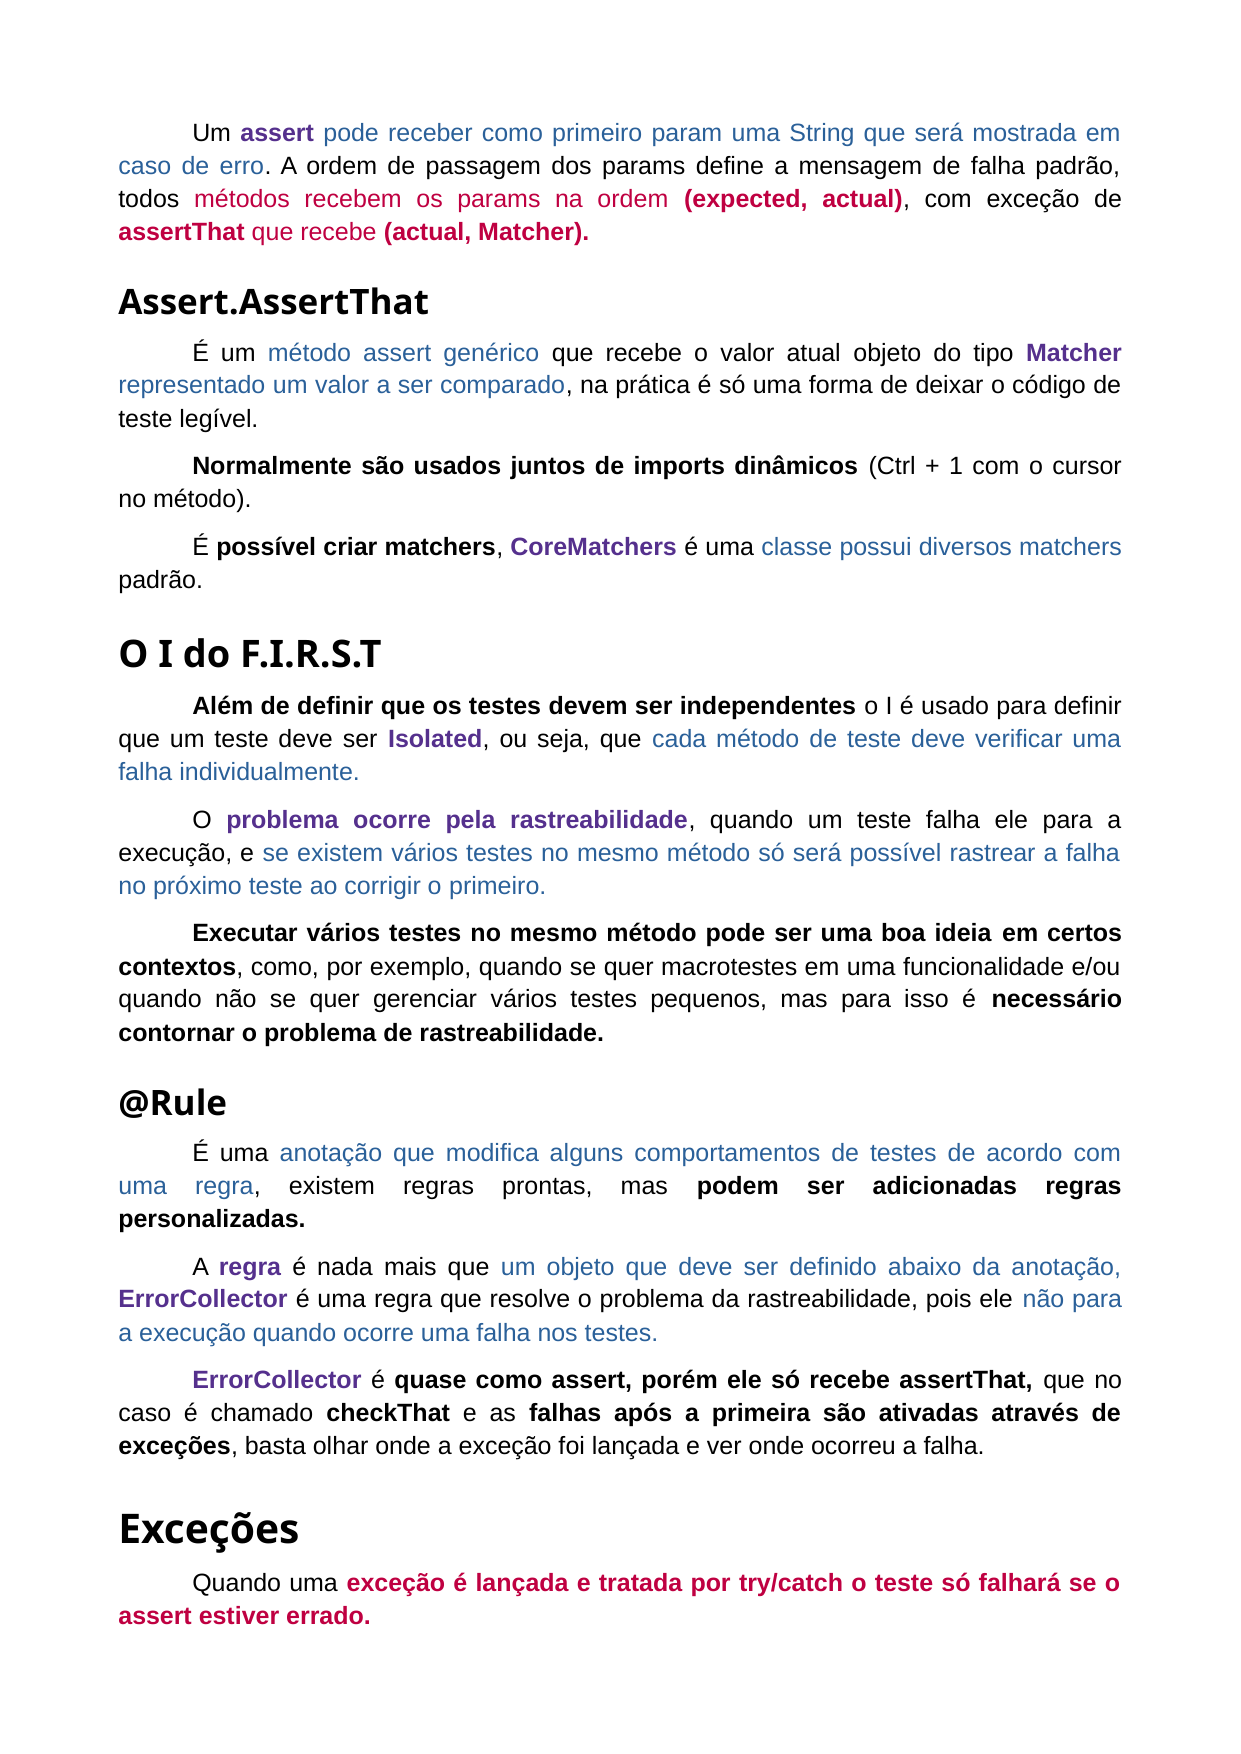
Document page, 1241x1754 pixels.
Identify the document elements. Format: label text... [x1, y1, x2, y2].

text É possível criar matchers, CoreMatchers é uma classe possui diversos matchers padrão. [118, 532, 1122, 593]
text Além de definir que os testes devem ser independentes o I é usado para definir que um teste deve ser Isolated, ou seja, que cada método de teste deve verificar uma falha individualmente. [118, 691, 1122, 786]
subtitle @Rule [118, 1078, 1122, 1125]
subtitle Exceções [118, 1499, 1122, 1555]
text O problema ocorre pela rastreabilidade, quando um teste falha ele para a execução, e se existem vários testes no mesmo método só será possível rastrear a falha no próximo teste ao corrigir o primeiro. [118, 805, 1122, 899]
text É uma anotação que modifica alguns comportamentos de testes de acordo com uma regra, existem regras prontas, mas podem ser adicionadas regras personalizadas. [118, 1138, 1122, 1233]
text Quando uma exceção é lançada e tratada por try/catch o teste só falhará se o assert estiver errado. [118, 1568, 1122, 1629]
text É um método assert genérico que recebe o valor atual objeto do tipo Matcher representado um valor a ser comparado, na prática é só uma forma de deixar o código de teste legível. [118, 337, 1122, 432]
text ErrorCollector é quase como assert, porém ele só recebe assertThat, que no caso é chamado checkThat e as falhas após a primeira são ativadas através de exceções, basta olhar onde a exceção foi lançada e ver onde ocorreu a falha. [118, 1365, 1122, 1460]
text A regra é nada mais que um objeto que deve ser definido abaixo da anotação, ErrorCollector é uma regra que resolve o problema da rastreabilidade, pois ele não para a execução quando ocorre uma falha nos testes. [118, 1251, 1122, 1346]
text Normalmente são usados juntos de imports dinâmicos (Ctrl + 1 com o cursor no método). [118, 451, 1122, 513]
text Um assert pode receber como primeiro param uma String que será mostrada em caso de erro. A ordem de passagem dos params define a mensagem de falha padrão, todos métodos recebem os params na ordem (expected, actual), com exceção de assertThat que recebe (actual, Matcher). [118, 118, 1122, 246]
subtitle Assert.AssertThat [118, 277, 1122, 325]
text Executar vários testes no mesmo método pode ser uma boa ideia em certos contextos, como, por exemplo, quando se quer macrotestes em uma funcionalidade e/ou quando não se quer gerenciar vários testes pequenos, mas para isso é necessário contornar o problema de rastreabilidade. [118, 918, 1122, 1046]
subtitle O I do F.I.R.S.T [118, 627, 1122, 679]
